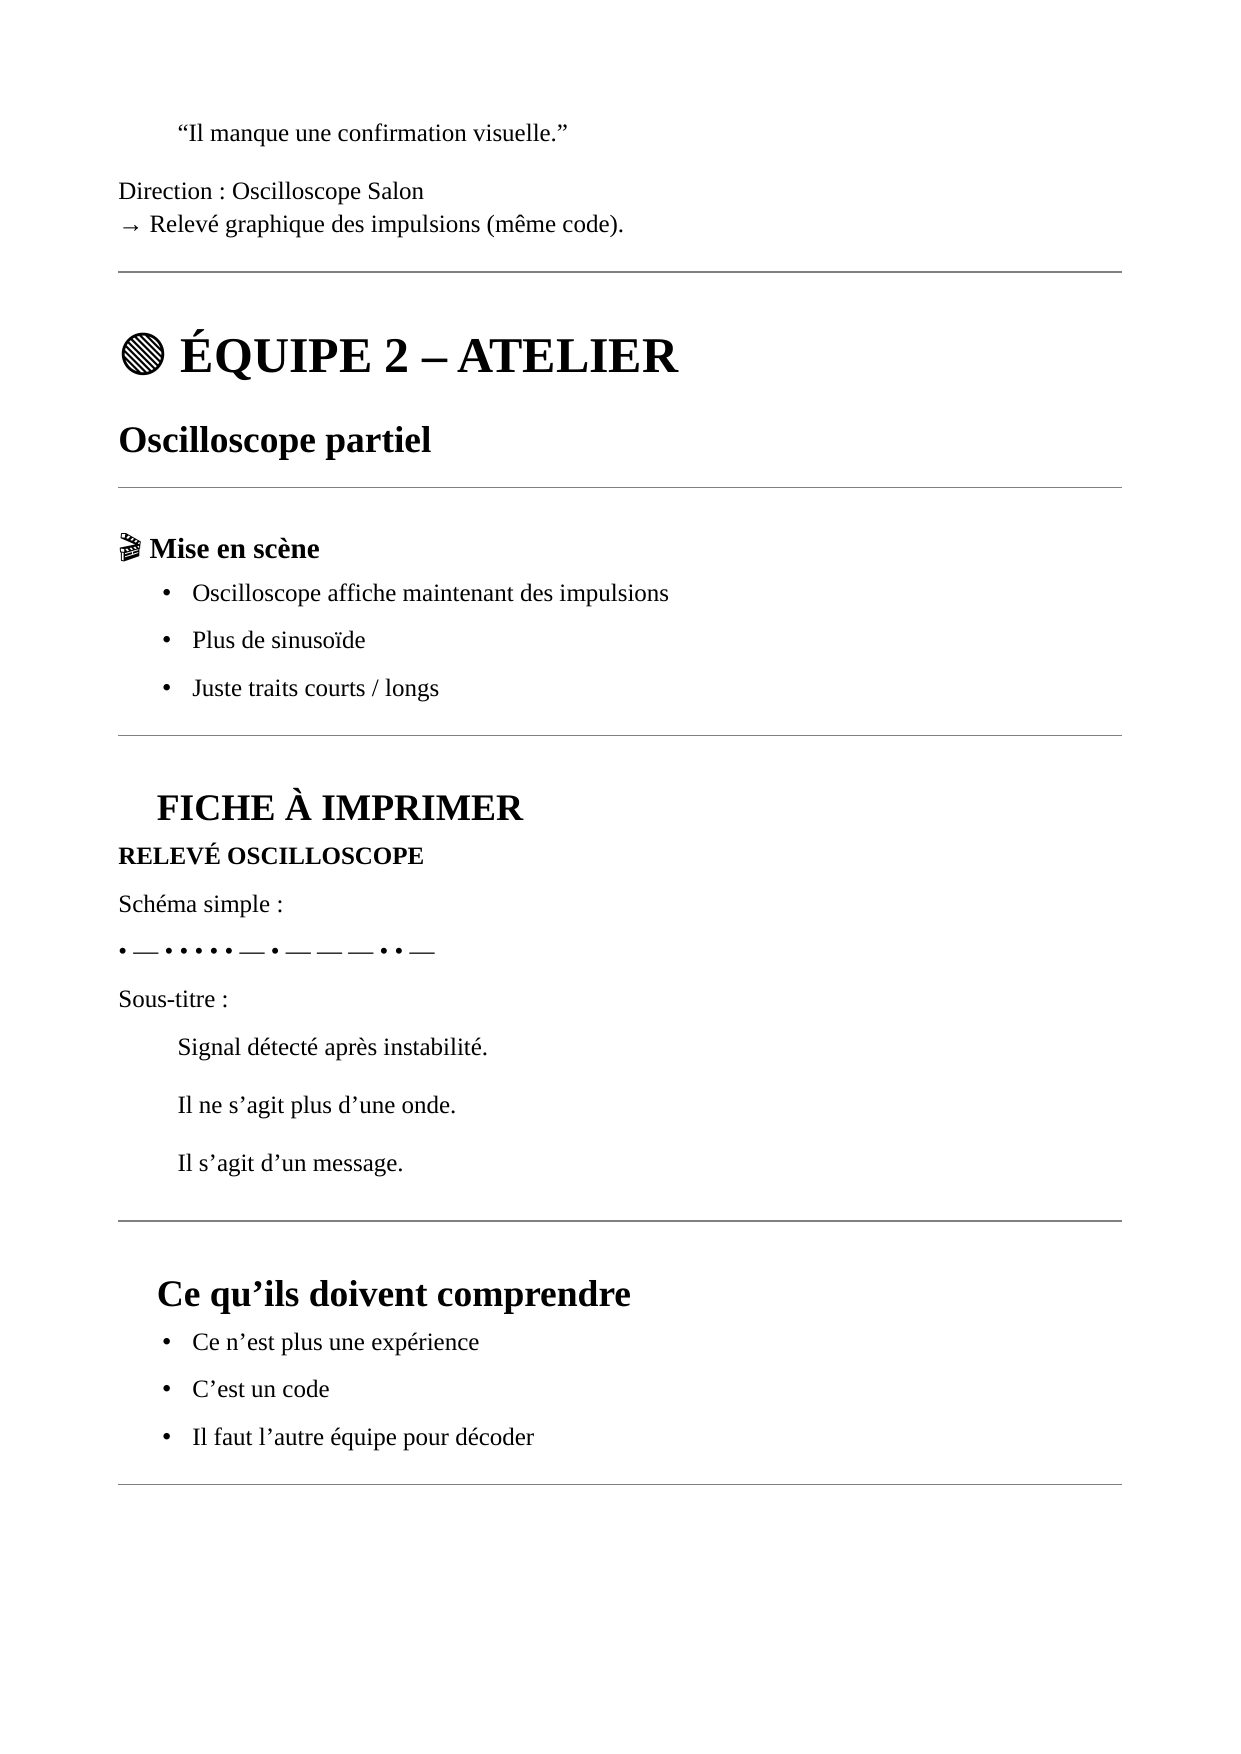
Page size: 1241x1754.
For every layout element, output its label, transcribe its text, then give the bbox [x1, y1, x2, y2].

text Sous-titre : [118, 984, 1122, 1013]
subtitle 🎬 Mise en scène [118, 532, 1122, 565]
text Il ne s’agit plus d’une onde. [177, 1090, 1063, 1118]
text Il s’agit d’un message. [177, 1148, 1063, 1177]
list C’est un code [162, 1374, 1122, 1403]
subtitle 📄 FICHE À IMPRIMER [118, 786, 1122, 829]
text Direction : Oscilloscope Salon → Relevé graphique des impulsions (même code). [118, 176, 1122, 238]
list Juste traits courts / longs [162, 673, 1122, 702]
subtitle 🎯 Ce qu’ils doivent comprendre [118, 1271, 1122, 1314]
text Signal détecté après instabilité. [177, 1032, 1063, 1060]
list Oscilloscope affiche maintenant des impulsions [162, 578, 1122, 606]
subtitle Oscilloscope partiel [118, 417, 1122, 460]
subtitle 🟢 ÉQUIPE 2 – ATELIER [118, 326, 1122, 384]
text Schéma simple : [118, 889, 1122, 917]
text “Il manque une confirmation visuelle.” [177, 118, 1063, 147]
list Plus de sinusoïde [162, 625, 1122, 654]
text • — • • • • • — • — — — • • — [118, 936, 1122, 965]
text RELEVÉ OSCILLOSCOPE [118, 841, 1122, 870]
list Ce n’est plus une expérience [162, 1327, 1122, 1356]
list Il faut l’autre équipe pour décoder [162, 1422, 1122, 1451]
